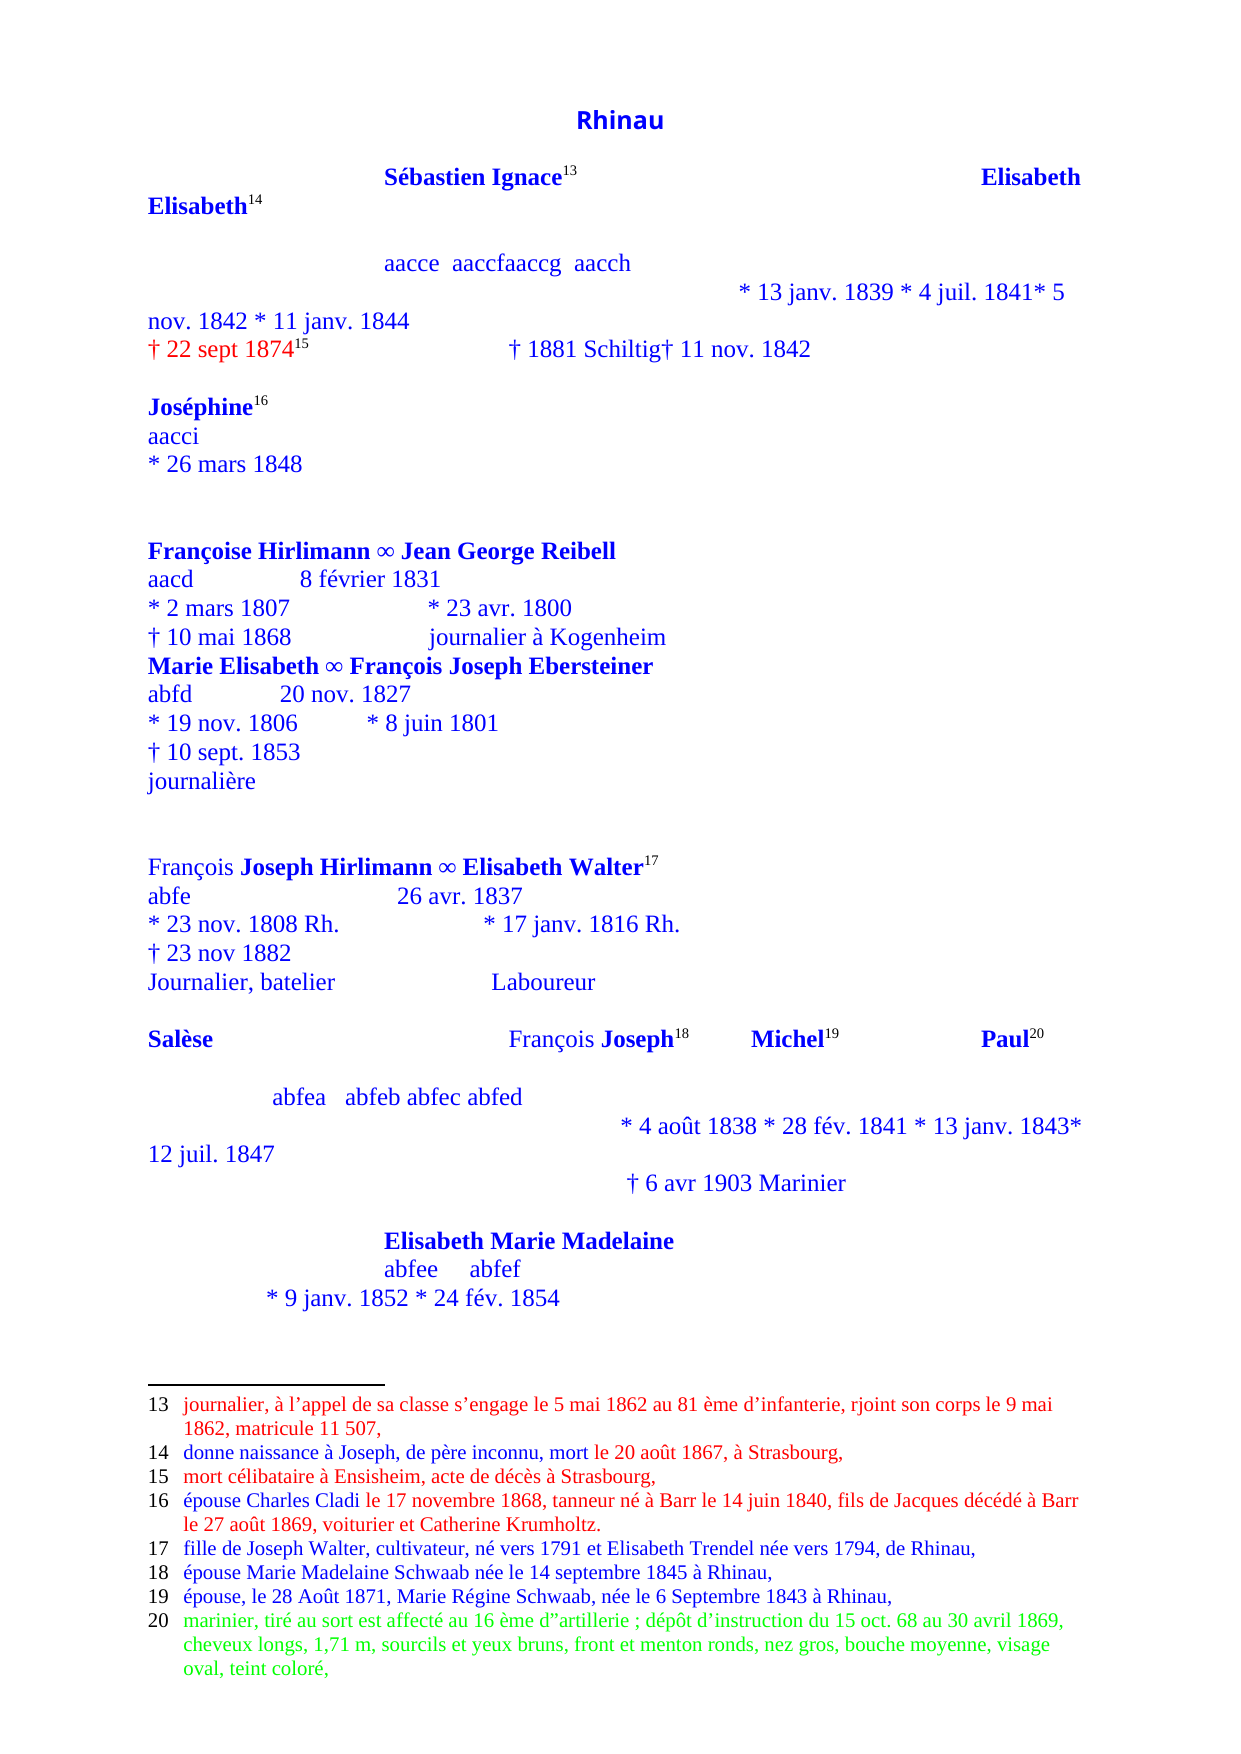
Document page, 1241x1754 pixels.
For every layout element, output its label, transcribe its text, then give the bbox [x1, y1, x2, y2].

text Journalier, batelier Laboureur [148, 1024, 1093, 1053]
text Marie Elisabeth ∞ François Joseph Ebersteiner [148, 708, 1093, 737]
text épouse, le 28 Août 1871, Marie Régine Schwaab, née le 6 Septembre 1843 à Rhinau, [148, 1574, 1093, 1603]
text abfea abfeb abfec abfed [148, 1111, 1093, 1168]
text marinier, tiré au sort est affecté au 16 ème d”artillerie ; dépôt d’instruction du 15 oct. 68 au 30 avril 1869, cheveux longs, 1,71 m, sourcils et yeux bruns, front et menton ronds, nez gros, bouche moyenne, visage oval, teint coloré, [148, 1603, 1093, 1680]
text François Joseph Hirlimann ∞ Elisabeth Walter [148, 909, 1093, 938]
text épouse Marie Madelaine Schwaab née le 14 septembre 1845 à Rhinau, [148, 1546, 1093, 1574]
text * 2 mars 1807 * 23 avr. 1800 [148, 651, 1093, 679]
text * 19 nov. 1806 * 8 juin 1801 [148, 766, 1093, 794]
text Sébastien Ignace Elisabeth Elisabeth [148, 219, 1093, 277]
text aacci [148, 478, 1093, 507]
text Salèse François Joseph Michel Paul [148, 1082, 1093, 1111]
text fille de Joseph Walter, cultivateur, né vers 1791 et Elisabeth Trendel née vers 1794, de Rhinau, [148, 1517, 1093, 1546]
text journalière [148, 823, 1093, 852]
text Françoise Hirlimann ∞ Jean George Reibell [148, 593, 1093, 622]
text † 23 nov 1882 [148, 996, 1093, 1024]
text * 4 août 1838 * 28 fév. 1841 * 13 janv. 1843* 12 juil. 1847 [148, 1168, 1093, 1226]
text donne naissance à Joseph, de père inconnu, mort le 20 août 1867, à Strasbourg, [148, 1407, 1093, 1436]
text abfd 20 nov. 1827 [148, 737, 1093, 766]
text abfee abfef [148, 1312, 1093, 1341]
text * 13 janv. 1839 * 4 juil. 1841* 5 nov. 1842 * 11 janv. 1844 [148, 334, 1093, 392]
text † 22 sept 1874 † 1881 Schiltig† 11 nov. 1842 [148, 392, 1093, 421]
text † 6 avr 1903 Marinier [148, 1226, 1093, 1254]
text † 10 sept. 1853 [148, 794, 1093, 823]
text aacce aaccfaaccg aacch [148, 277, 1093, 334]
text mort célibataire à Ensisheim, acte de décès à Strasbourg, [148, 1436, 1093, 1464]
text abfe 26 avr. 1837 [148, 938, 1093, 967]
text Joséphine [148, 449, 1093, 478]
text † 10 mai 1868 journalier à Kogenheim [148, 679, 1093, 708]
text épouse Charles Cladi le 17 novembre 1868, tanneur né à Barr le 14 juin 1840, fils de Jacques décédé à Barr le 27 août 1869, voiturier et Catherine Krumholtz. [148, 1464, 1093, 1517]
text * 26 mars 1848 [148, 507, 1093, 536]
text journalier, à l’appel de sa classe s’engage le 5 mai 1862 au 81 ème d’infanterie, rjoint son corps le 9 mai 1862, matricule 11 507, [148, 1354, 1093, 1407]
text * 23 nov. 1808 Rh. * 17 janv. 1816 Rh. [148, 967, 1093, 996]
text Elisabeth Marie Madelaine [148, 1283, 1093, 1312]
text aacd 8 février 1831 [148, 622, 1093, 651]
text † 19 déc. 1877† 31 août 1835 [148, 162, 1093, 191]
